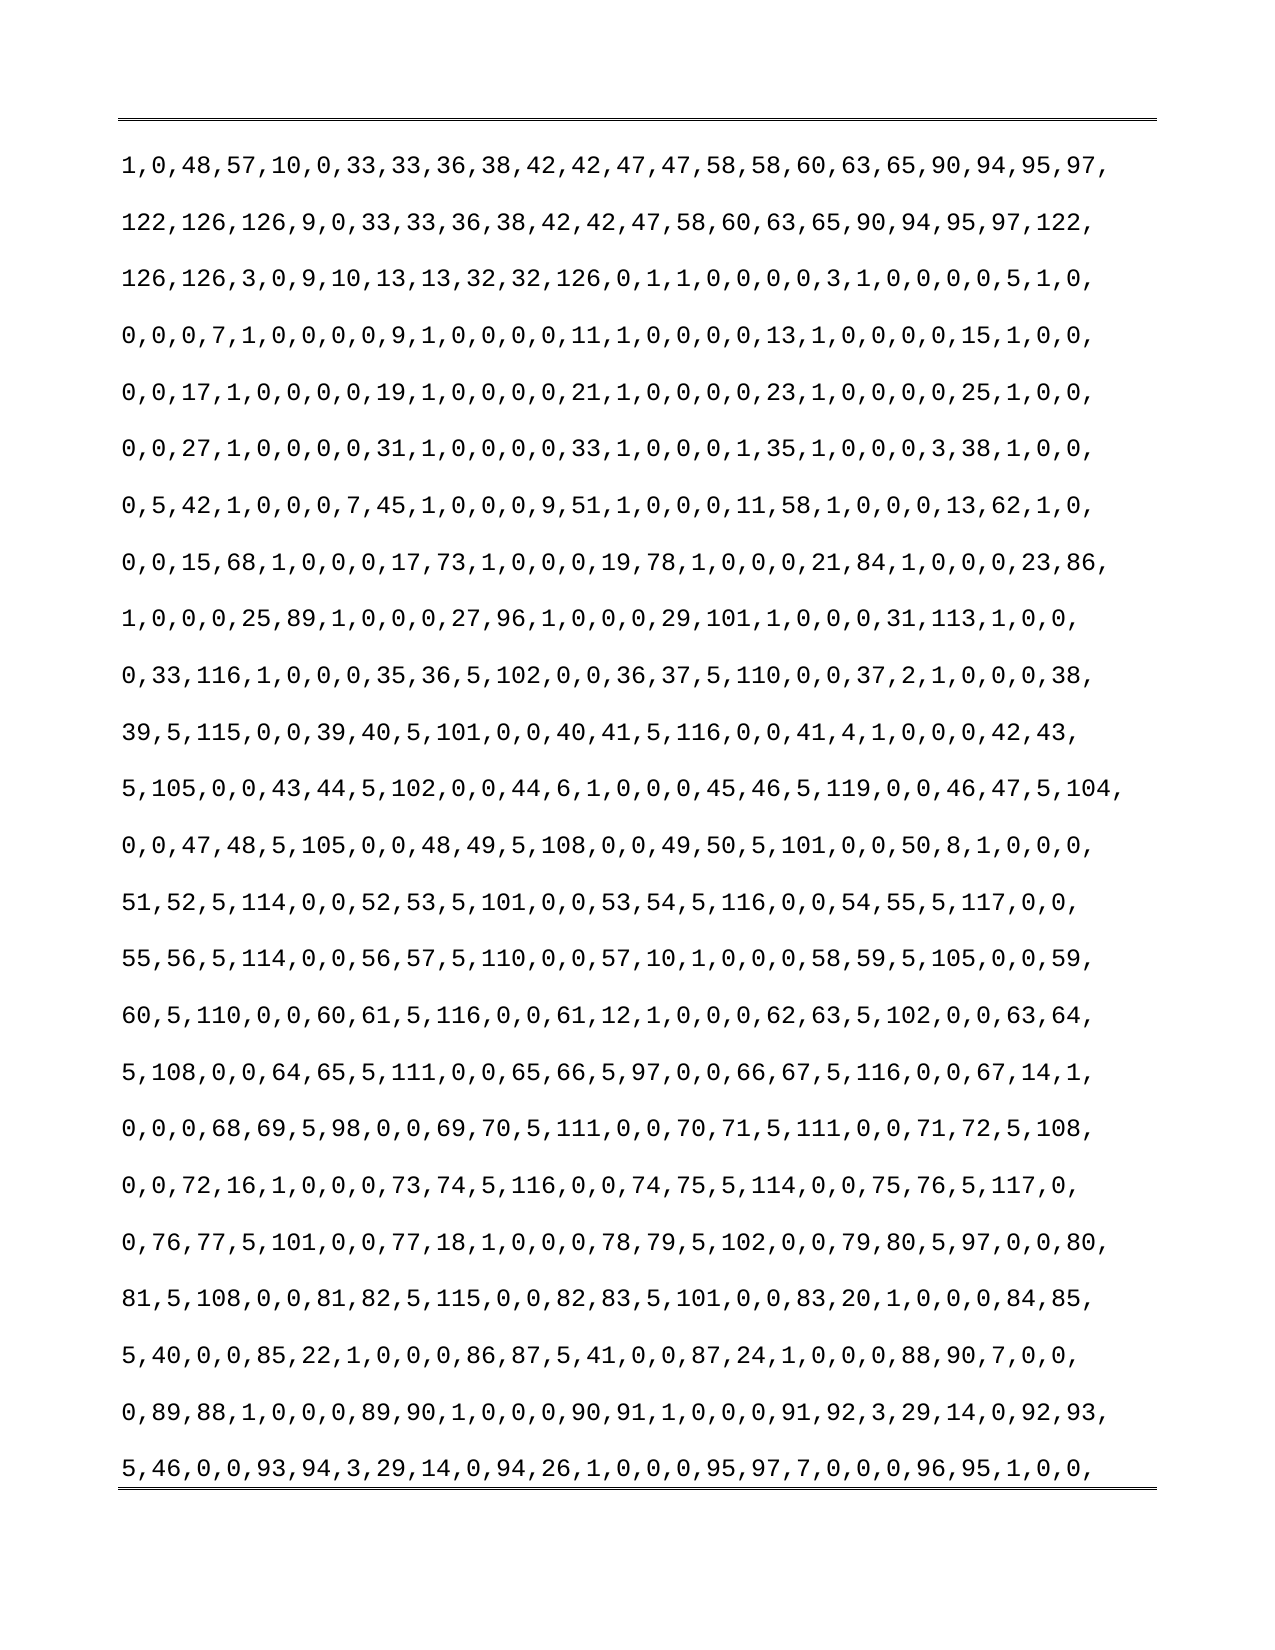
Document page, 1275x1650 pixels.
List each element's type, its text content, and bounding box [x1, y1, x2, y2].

text 81,5,108,0,0,81,82,5,115,0,0,82,83,5,101,0,0,83,20,1,0,0,0,84,85, [118, 1251, 1157, 1308]
text 0,76,77,5,101,0,0,77,18,1,0,0,0,78,79,5,102,0,0,79,80,5,97,0,0,80, [118, 1195, 1157, 1251]
text 5,105,0,0,43,44,5,102,0,0,44,6,1,0,0,0,45,46,5,119,0,0,46,47,5,104, [118, 741, 1157, 798]
text 0,0,72,16,1,0,0,0,73,74,5,116,0,0,74,75,5,114,0,0,75,76,5,117,0, [118, 1138, 1157, 1195]
text 39,5,115,0,0,39,40,5,101,0,0,40,41,5,116,0,0,41,4,1,0,0,0,42,43, [118, 685, 1157, 741]
text 0,89,88,1,0,0,0,89,90,1,0,0,0,90,91,1,0,0,0,91,92,3,29,14,0,92,93, [118, 1365, 1157, 1421]
text 126,126,3,0,9,10,13,13,32,32,126,0,1,1,0,0,0,0,3,1,0,0,0,0,5,1,0, [118, 231, 1157, 288]
text 0,0,0,68,69,5,98,0,0,69,70,5,111,0,0,70,71,5,111,0,0,71,72,5,108, [118, 1081, 1157, 1138]
text 122,126,126,9,0,33,33,36,38,42,42,47,58,60,63,65,90,94,95,97,122, [118, 175, 1157, 231]
text 5,40,0,0,85,22,1,0,0,0,86,87,5,41,0,0,87,24,1,0,0,0,88,90,7,0,0, [118, 1308, 1157, 1365]
text 55,56,5,114,0,0,56,57,5,110,0,0,57,10,1,0,0,0,58,59,5,105,0,0,59, [118, 911, 1157, 968]
text 1,0,0,0,25,89,1,0,0,0,27,96,1,0,0,0,29,101,1,0,0,0,31,113,1,0,0, [118, 571, 1157, 628]
text 51,52,5,114,0,0,52,53,5,101,0,0,53,54,5,116,0,0,54,55,5,117,0,0, [118, 855, 1157, 911]
text 0,0,0,7,1,0,0,0,0,9,1,0,0,0,0,11,1,0,0,0,0,13,1,0,0,0,0,15,1,0,0, [118, 288, 1157, 345]
text 0,5,42,1,0,0,0,7,45,1,0,0,0,9,51,1,0,0,0,11,58,1,0,0,0,13,62,1,0, [118, 458, 1157, 515]
text 60,5,110,0,0,60,61,5,116,0,0,61,12,1,0,0,0,62,63,5,102,0,0,63,64, [118, 968, 1157, 1025]
text 0,0,15,68,1,0,0,0,17,73,1,0,0,0,19,78,1,0,0,0,21,84,1,0,0,0,23,86, [118, 515, 1157, 571]
text 5,108,0,0,64,65,5,111,0,0,65,66,5,97,0,0,66,67,5,116,0,0,67,14,1, [118, 1025, 1157, 1081]
text 0,33,116,1,0,0,0,35,36,5,102,0,0,36,37,5,110,0,0,37,2,1,0,0,0,38, [118, 628, 1157, 685]
text 0,0,17,1,0,0,0,0,19,1,0,0,0,0,21,1,0,0,0,0,23,1,0,0,0,0,25,1,0,0, [118, 345, 1157, 401]
text 5,46,0,0,93,94,3,29,14,0,94,26,1,0,0,0,95,97,7,0,0,0,96,95,1,0,0, [118, 1421, 1157, 1487]
text 1,0,48,57,10,0,33,33,36,38,42,42,47,47,58,58,60,63,65,90,94,95,97, [118, 121, 1157, 175]
text 0,0,27,1,0,0,0,0,31,1,0,0,0,0,33,1,0,0,0,1,35,1,0,0,0,3,38,1,0,0, [118, 401, 1157, 458]
text 0,0,47,48,5,105,0,0,48,49,5,108,0,0,49,50,5,101,0,0,50,8,1,0,0,0, [118, 798, 1157, 855]
